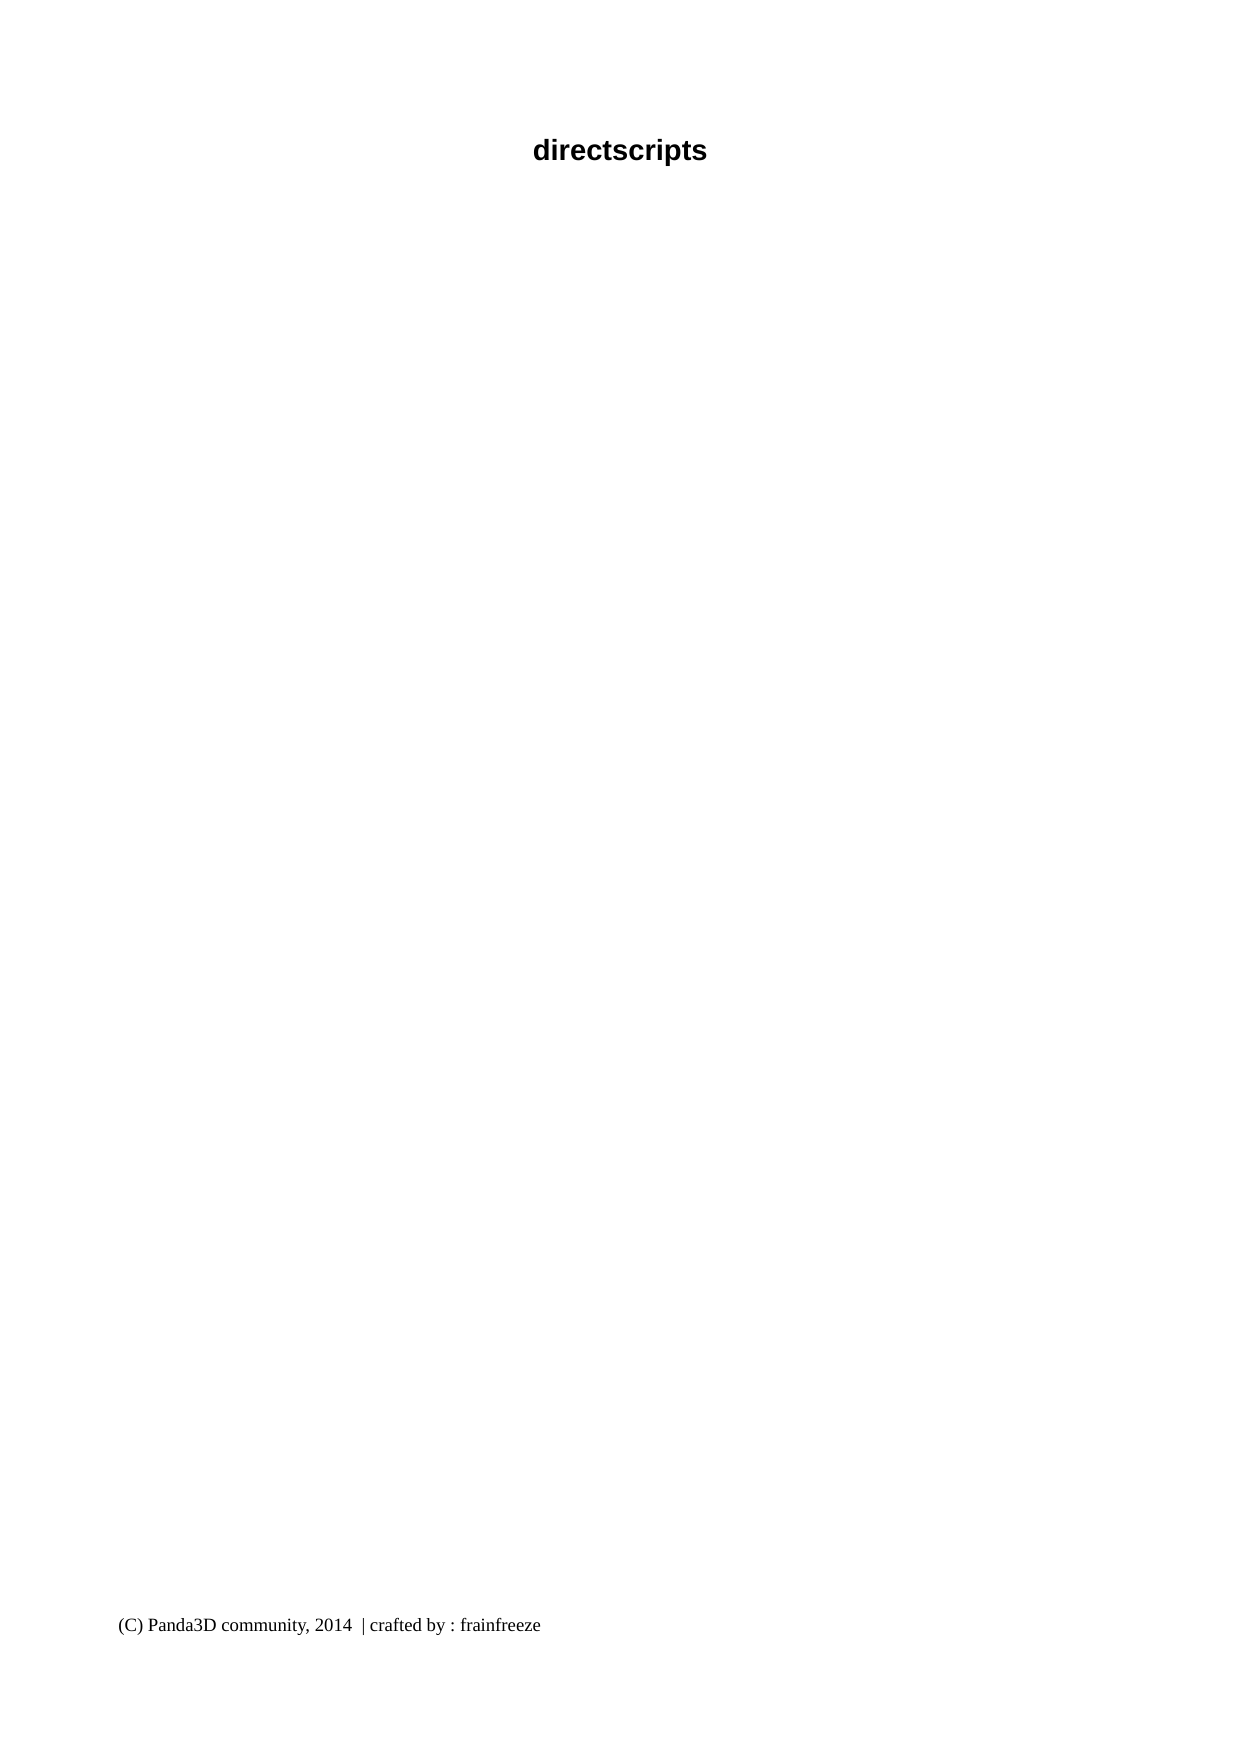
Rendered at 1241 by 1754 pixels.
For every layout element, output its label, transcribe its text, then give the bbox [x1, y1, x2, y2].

subtitle directscripts [118, 133, 1122, 166]
